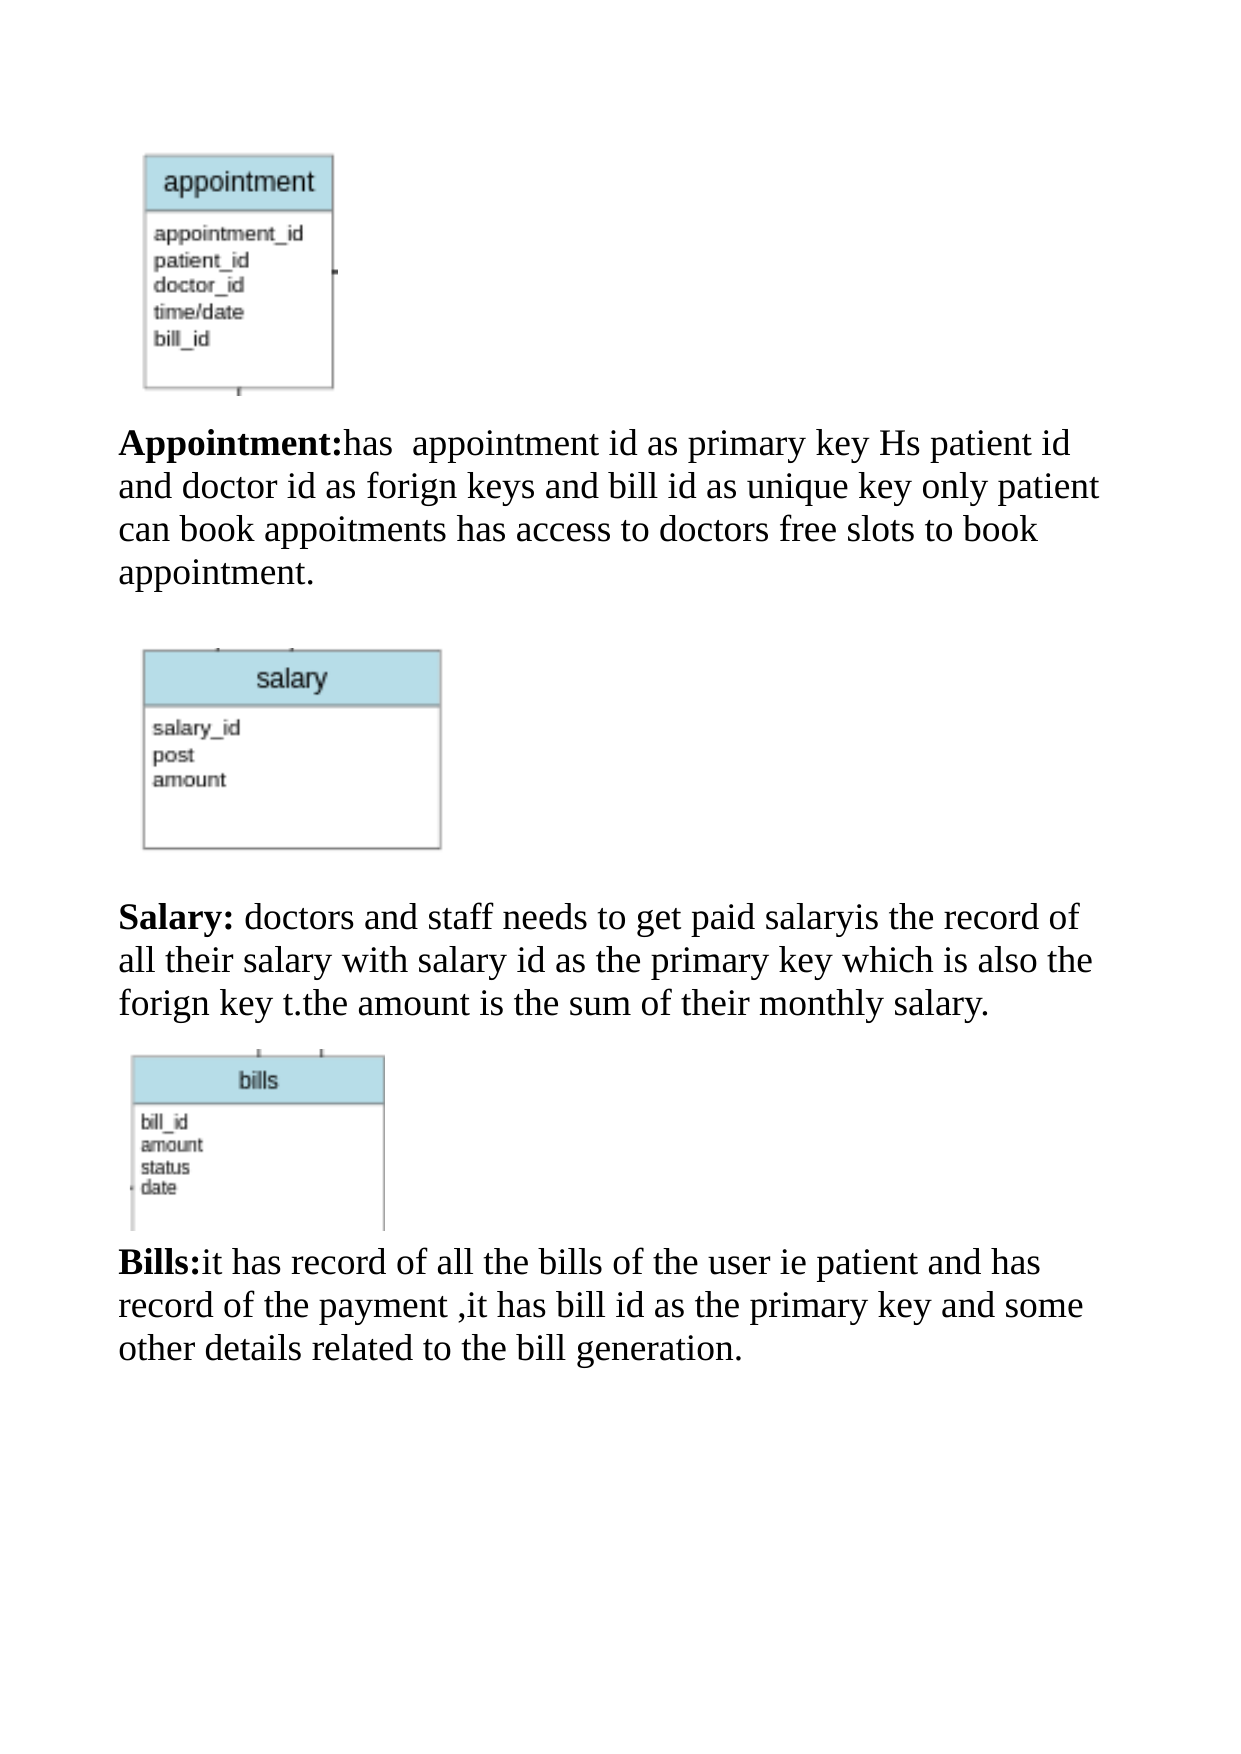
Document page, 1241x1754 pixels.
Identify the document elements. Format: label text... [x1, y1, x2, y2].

picture [140, 648, 447, 857]
text Bills:it has record of all the bills of the user ie patient and has record of the payment ,it has bill id as the primary key and some other details related to the bill generation. [118, 1239, 1122, 1369]
text Appointment:has appointment id as primary key Hs patient id and doctor id as forign keys and bill id as unique key only patient can book appoitments has access to doctors free slots to book appointment. [118, 420, 1122, 592]
picture [141, 147, 338, 396]
text Salary: doctors and staff needs to get paid salaryis the record of all their salary with salary id as the primary key which is also the forign key t.the amount is the sum of their monthly salary. [118, 894, 1122, 1024]
picture [129, 1049, 385, 1231]
